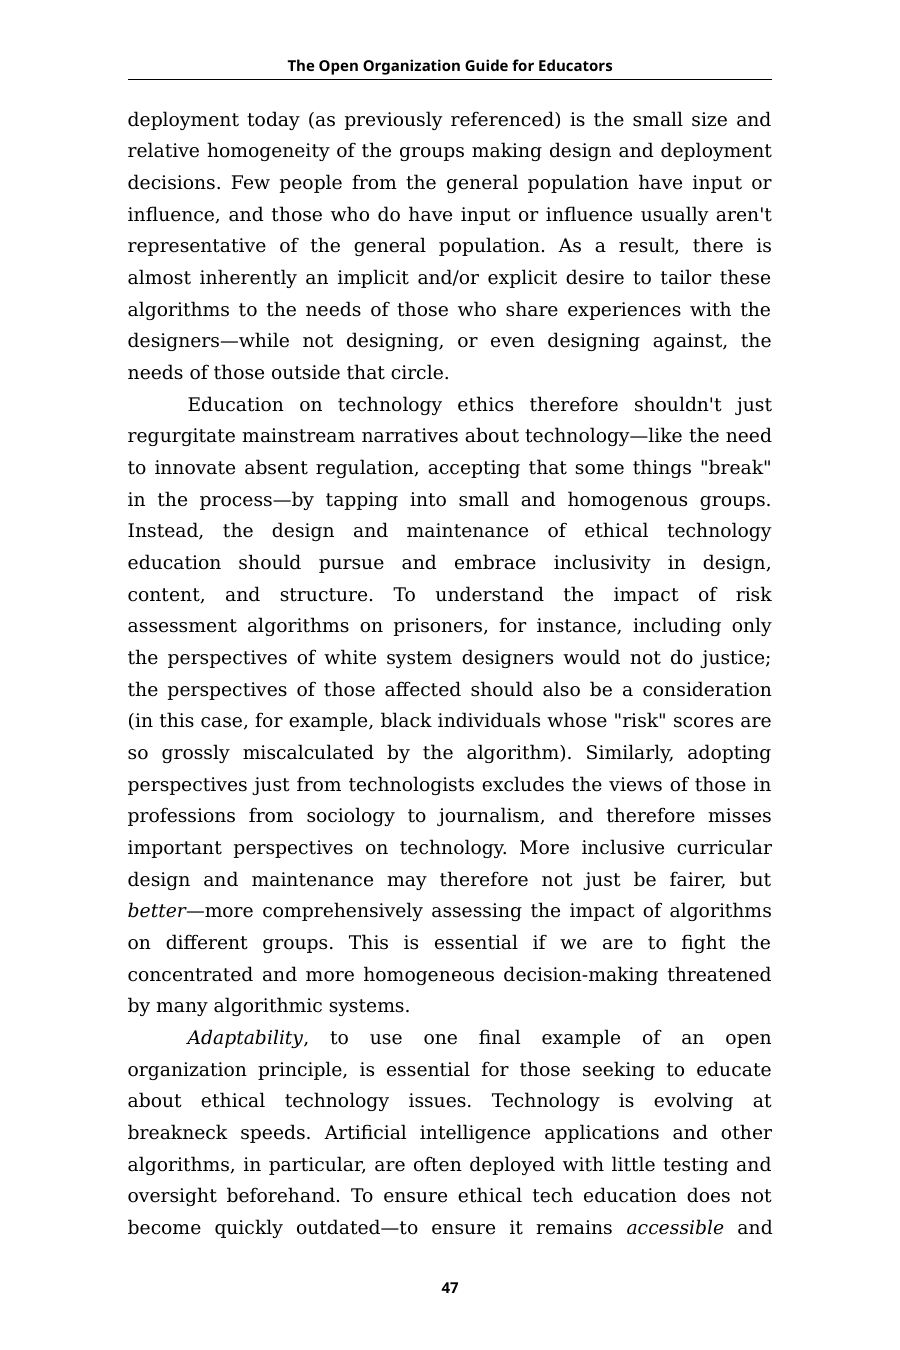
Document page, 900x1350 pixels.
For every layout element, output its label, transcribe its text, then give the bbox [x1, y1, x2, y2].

text Adaptability, to use one final example of an open organization principle, is essential for those seeking to educate about ethical technology issues. Technology is evolving at breakneck speeds. Artificial intelligence applications and other algorithms, in particular, are often deployed with little testing and oversight beforehand. To ensure ethical tech education does not become quickly outdated—to ensure it remains accessible and [127, 1027, 772, 1239]
text Education on technology ethics therefore shouldn't just regurgitate mainstream narratives about technology—like the need to innovate absent regulation, accepting that some things "break" in the process—by tapping into small and homogenous groups. Instead, the design and maintenance of ethical technology education should pursue and embrace inclusivity in design, content, and structure. To understand the impact of risk assessment algorithms on prisoners, for instance, including only the perspectives of white system designers would not do justice; the perspectives of those affected should also be a consideration (in this case, for example, black individuals whose "risk" scores are so grossly miscalculated by the algorithm). Similarly, adopting perspectives just from technologists excludes the views of those in professions from sociology to journalism, and therefore misses important perspectives on technology. More inclusive curricular design and maintenance may therefore not just be fairer, but better—more comprehensively assessing the impact of algorithms on different groups. This is essential if we are to fight the concentrated and more homogeneous decision-making threatened by many algorithmic systems. [127, 394, 772, 1017]
text deployment today (as previously referenced) is the small size and relative homogeneity of the groups making design and deployment decisions. Few people from the general population have input or influence, and those who do have input or influence usually aren't representative of the general population. As a result, there is almost inherently an implicit and/or explicit desire to tailor these algorithms to the needs of those who share experiences with the designers—while not designing, or even designing against, the needs of those outside that circle. [127, 109, 772, 384]
